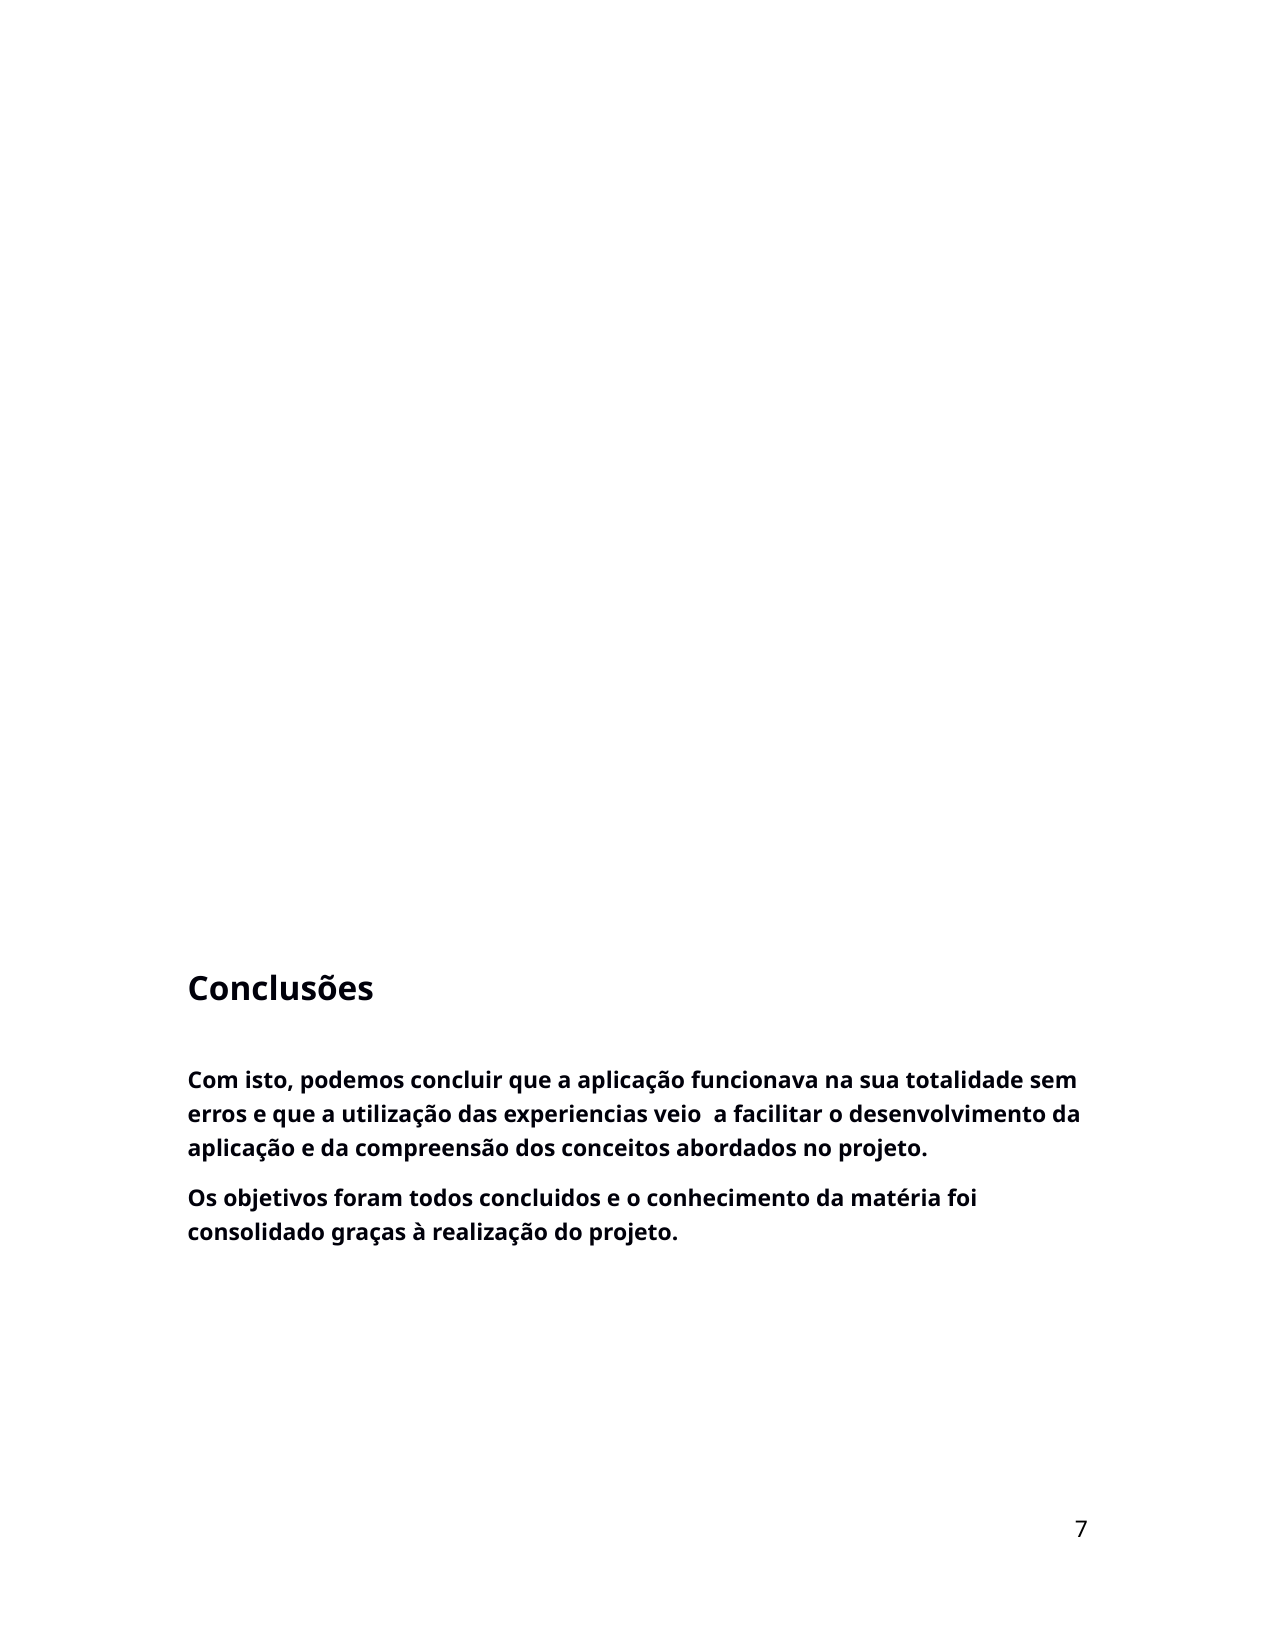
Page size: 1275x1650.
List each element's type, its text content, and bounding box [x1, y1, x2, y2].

text Os objetivos foram todos concluidos e o conhecimento da matéria foi consolidado graças à realização do projeto. [187, 1182, 1087, 1247]
text Com isto, podemos concluir que a aplicação funcionava na sua totalidade sem erros e que a utilização das experiencias veio a facilitar o desenvolvimento da aplicação e da compreensão dos conceitos abordados no projeto. [187, 1064, 1087, 1163]
subtitle Conclusões [187, 965, 1087, 1010]
